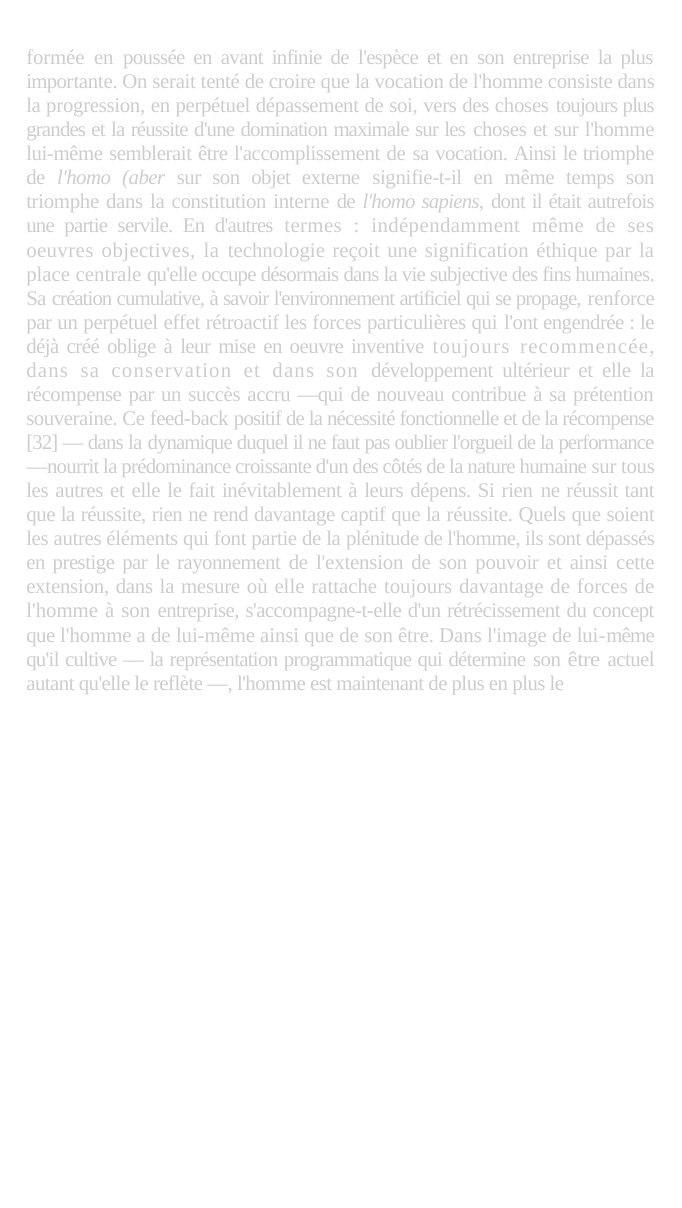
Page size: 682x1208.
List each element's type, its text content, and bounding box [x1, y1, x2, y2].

text formée en poussée en avant infinie de l'espèce et en son entreprise la plus impor­tante. On serait tenté de croire que la vocation de l'homme consiste dans la progression, en perpétuel dépassement de soi, vers des choses toujours plus grandes et la réussite d'une domination maximale sur les choses et sur l'homme lui-même semblerait être l'accomplissement de sa vocation. Ainsi le triomphe de l'homo (aber sur son objet externe signifie-t-il en même temps son triomphe dans la constitution interne de l'homo sapiens, dont il était autrefois une partie servile. En d'autres termes : indépendamment même de ses oeuvres objectives, la technologie reçoit une signification éthique par la place centrale qu'elle occupe désormais dans la vie subjective des fins humaines. Sa création cumulative, à savoir l'environnement artificiel qui se propage, renforce par un perpétuel effet rétroactif les forces particulières qui l'ont engendrée : le déjà créé oblige à leur mise en oeuvre inventive toujours recommencée, dans sa conservation et dans son développement ultérieur et elle la récompense par un succès accru —qui de nouveau contribue à sa prétention souveraine. Ce feed-back positif de la nécessité fonctionnelle et de la récompense [32] — dans la dynamique duquel il ne faut pas oublier l'orgueil de la performance —nourrit la prédominance croissante d'un des côtés de la nature humaine sur tous les autres et elle le fait inévitablement à leurs dépens. Si rien ne réussit tant que la réussite, rien ne rend davantage captif que la réussite. Quels que soient les autres éléments qui font partie de la plénitude de l'homme, ils sont dépassés en prestige par le rayonnement de l'extension de son pouvoir et ainsi cette extension, dans la mesure où elle rattache toujours davantage de forces de l'homme à son entreprise, s'accompagne-t-elle d'un rétrécissement du concept que l'homme a de lui-même ainsi que de son être. Dans l'image de lui-même qu'il cultive — la représentation programmatique qui détermine son être actuel autant qu'elle le reflète —, l'homme est maintenant de plus en plus le [26, 45, 655, 695]
